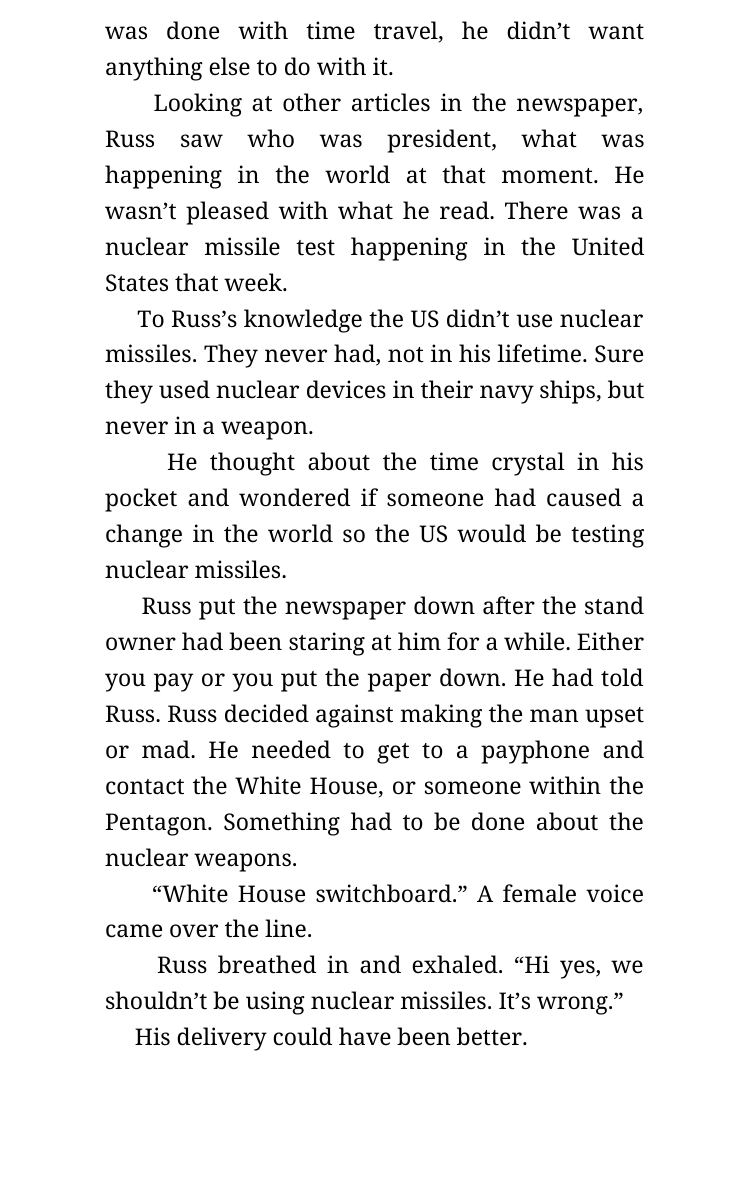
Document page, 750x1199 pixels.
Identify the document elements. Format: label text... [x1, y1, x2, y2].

text “White House switchboard.” A female voice came over the line. [105, 877, 645, 945]
text was done with time travel, he didn’t want anything else to do with it. [105, 15, 645, 82]
text Looking at other articles in the newspaper, Russ saw who was president, what was happening in the world at that moment. He wasn’t pleased with what he read. There was a nuclear missile test happening in the United States that week. [105, 87, 645, 298]
text Russ put the newspaper down after the stand owner had been staring at him for a while. Either you pay or you put the paper down. He had told Russ. Russ decided against making the man upset or mad. He needed to get to a payphone and contact the White House, or someone within the Pentagon. Something had to be done about the nuclear weapons. [105, 590, 645, 873]
text He thought about the time crystal in his pocket and wondered if someone had caused a change in the world so the US would be testing nuclear missiles. [105, 446, 645, 585]
text To Russ’s knowledge the US didn’t use nuclear missiles. They never had, not in his lifetime. Sure they used nuclear devices in their navy ships, but never in a weapon. [105, 302, 645, 442]
text Russ breathed in and exhaled. “Hi yes, we shouldn’t be using nuclear missiles. It’s wrong.” [105, 949, 645, 1017]
text His delivery could have been better. [105, 1021, 645, 1052]
